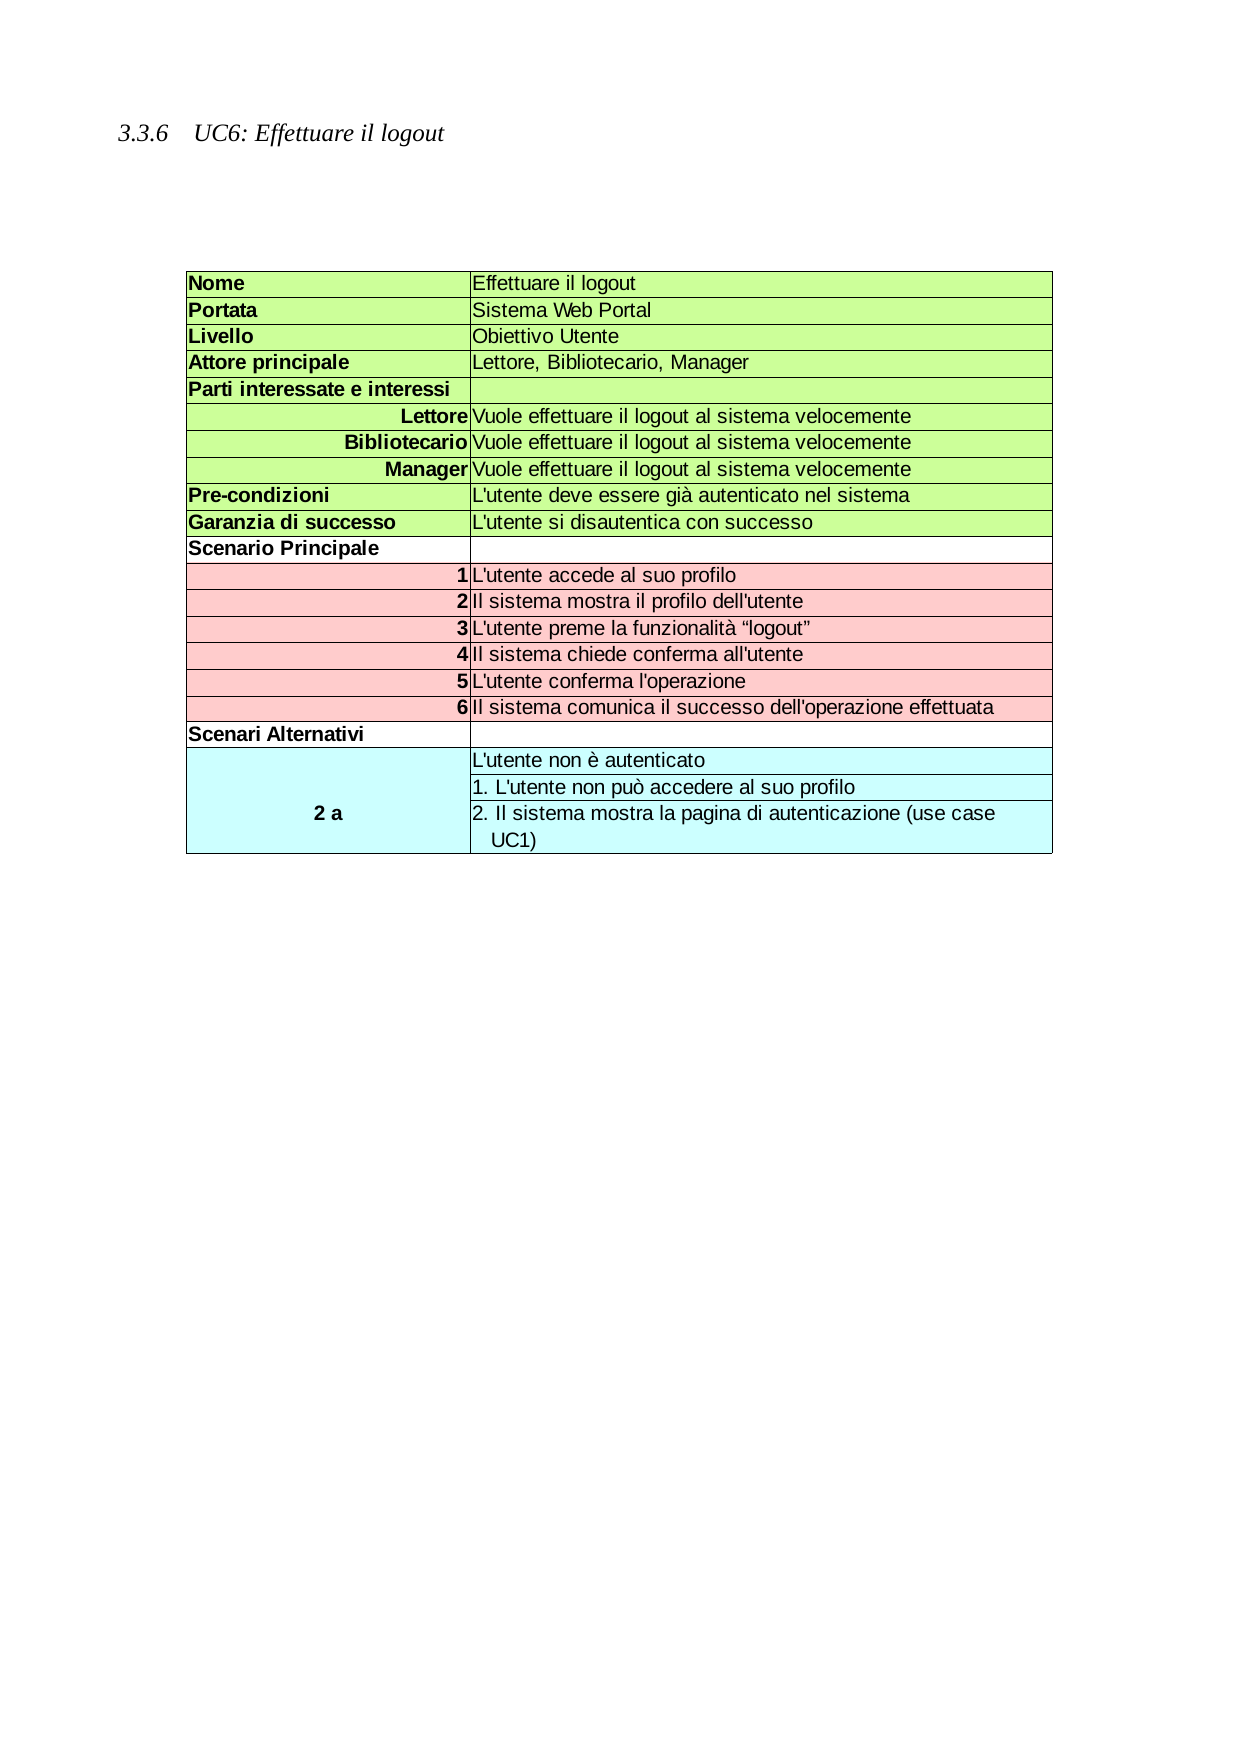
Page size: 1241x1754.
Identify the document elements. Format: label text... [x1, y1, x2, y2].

subtitle 3.3.6 UC6: Effettuare il logout [118, 118, 1122, 147]
